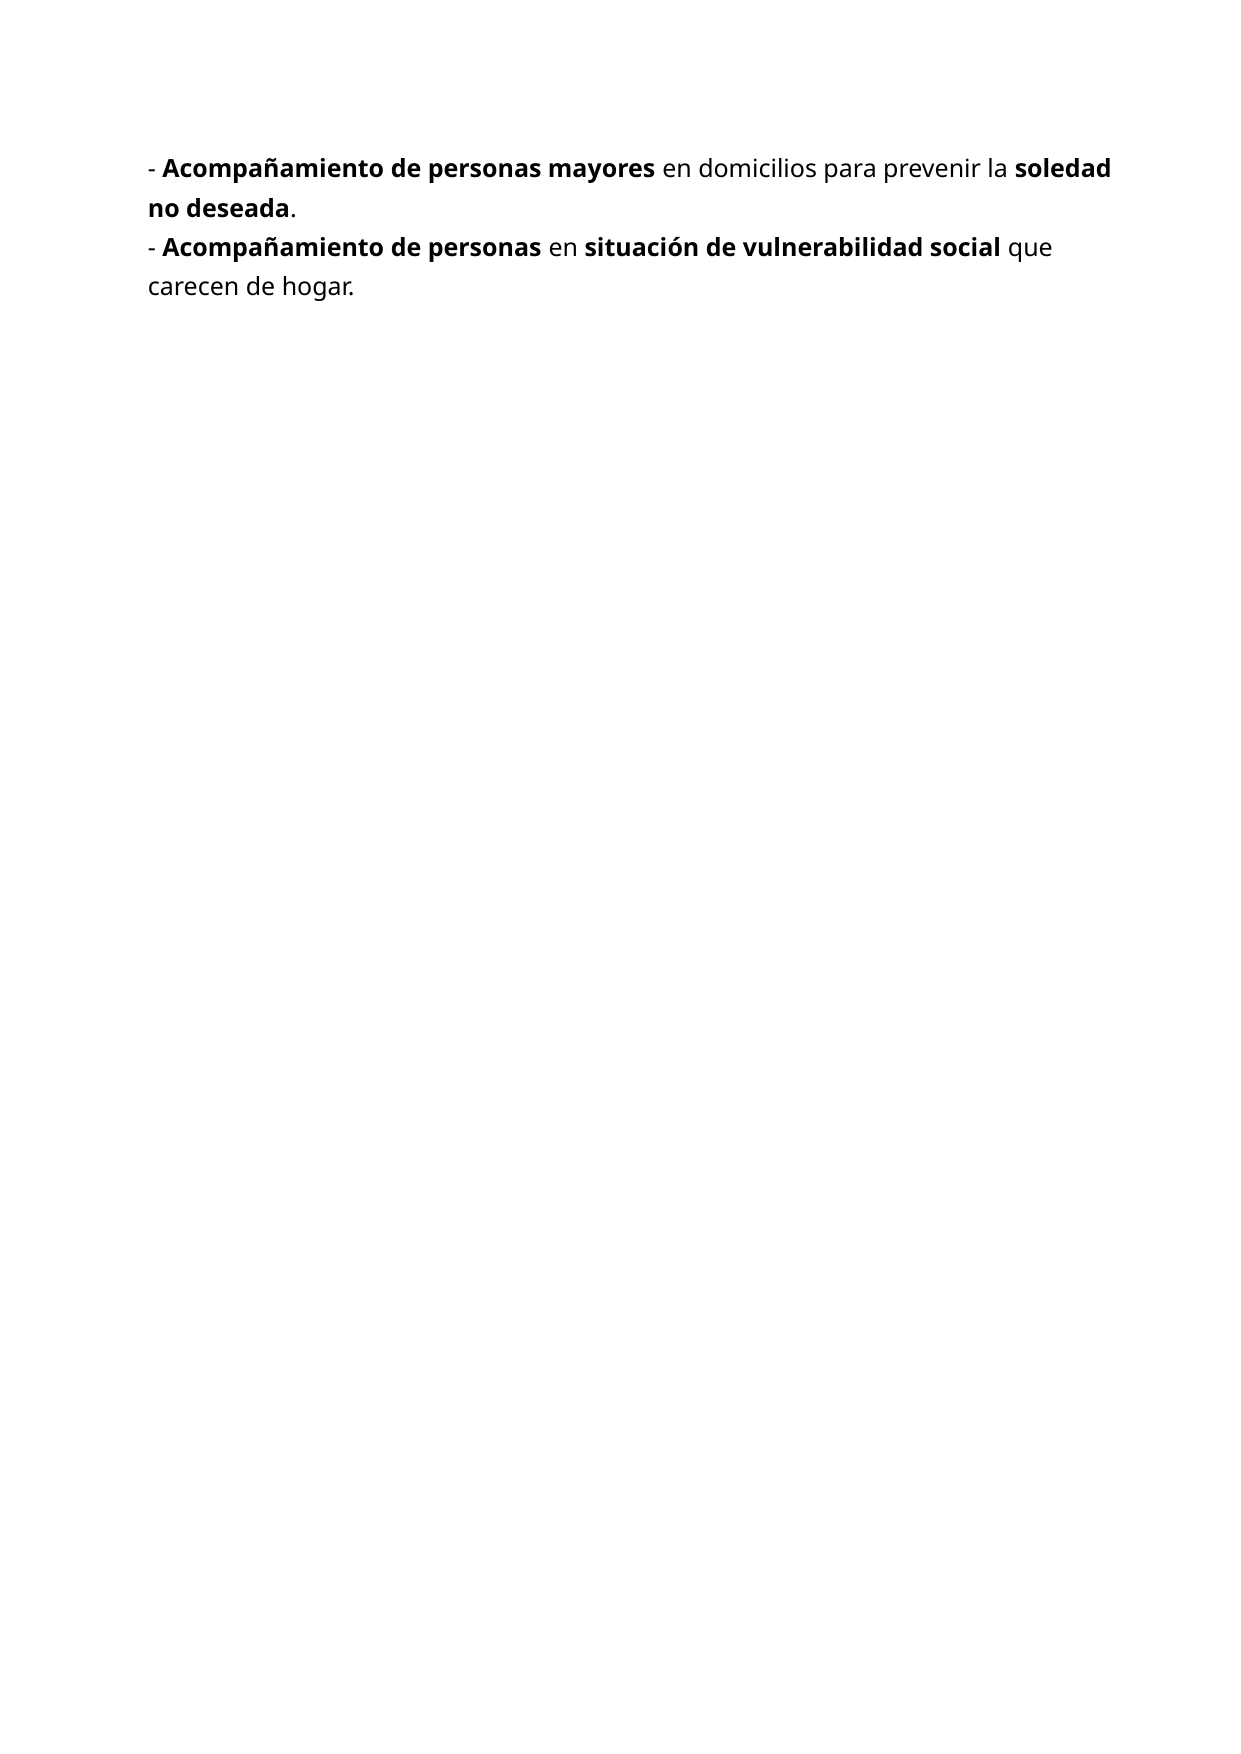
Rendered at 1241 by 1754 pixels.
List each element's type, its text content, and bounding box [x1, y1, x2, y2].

text - Acompañamiento de personas mayores en domicilios para prevenir la soledad no deseada. [148, 151, 1122, 224]
text - Acompañamiento de personas en situación de vulnerabilidad social que carecen de hogar. [148, 229, 1122, 303]
